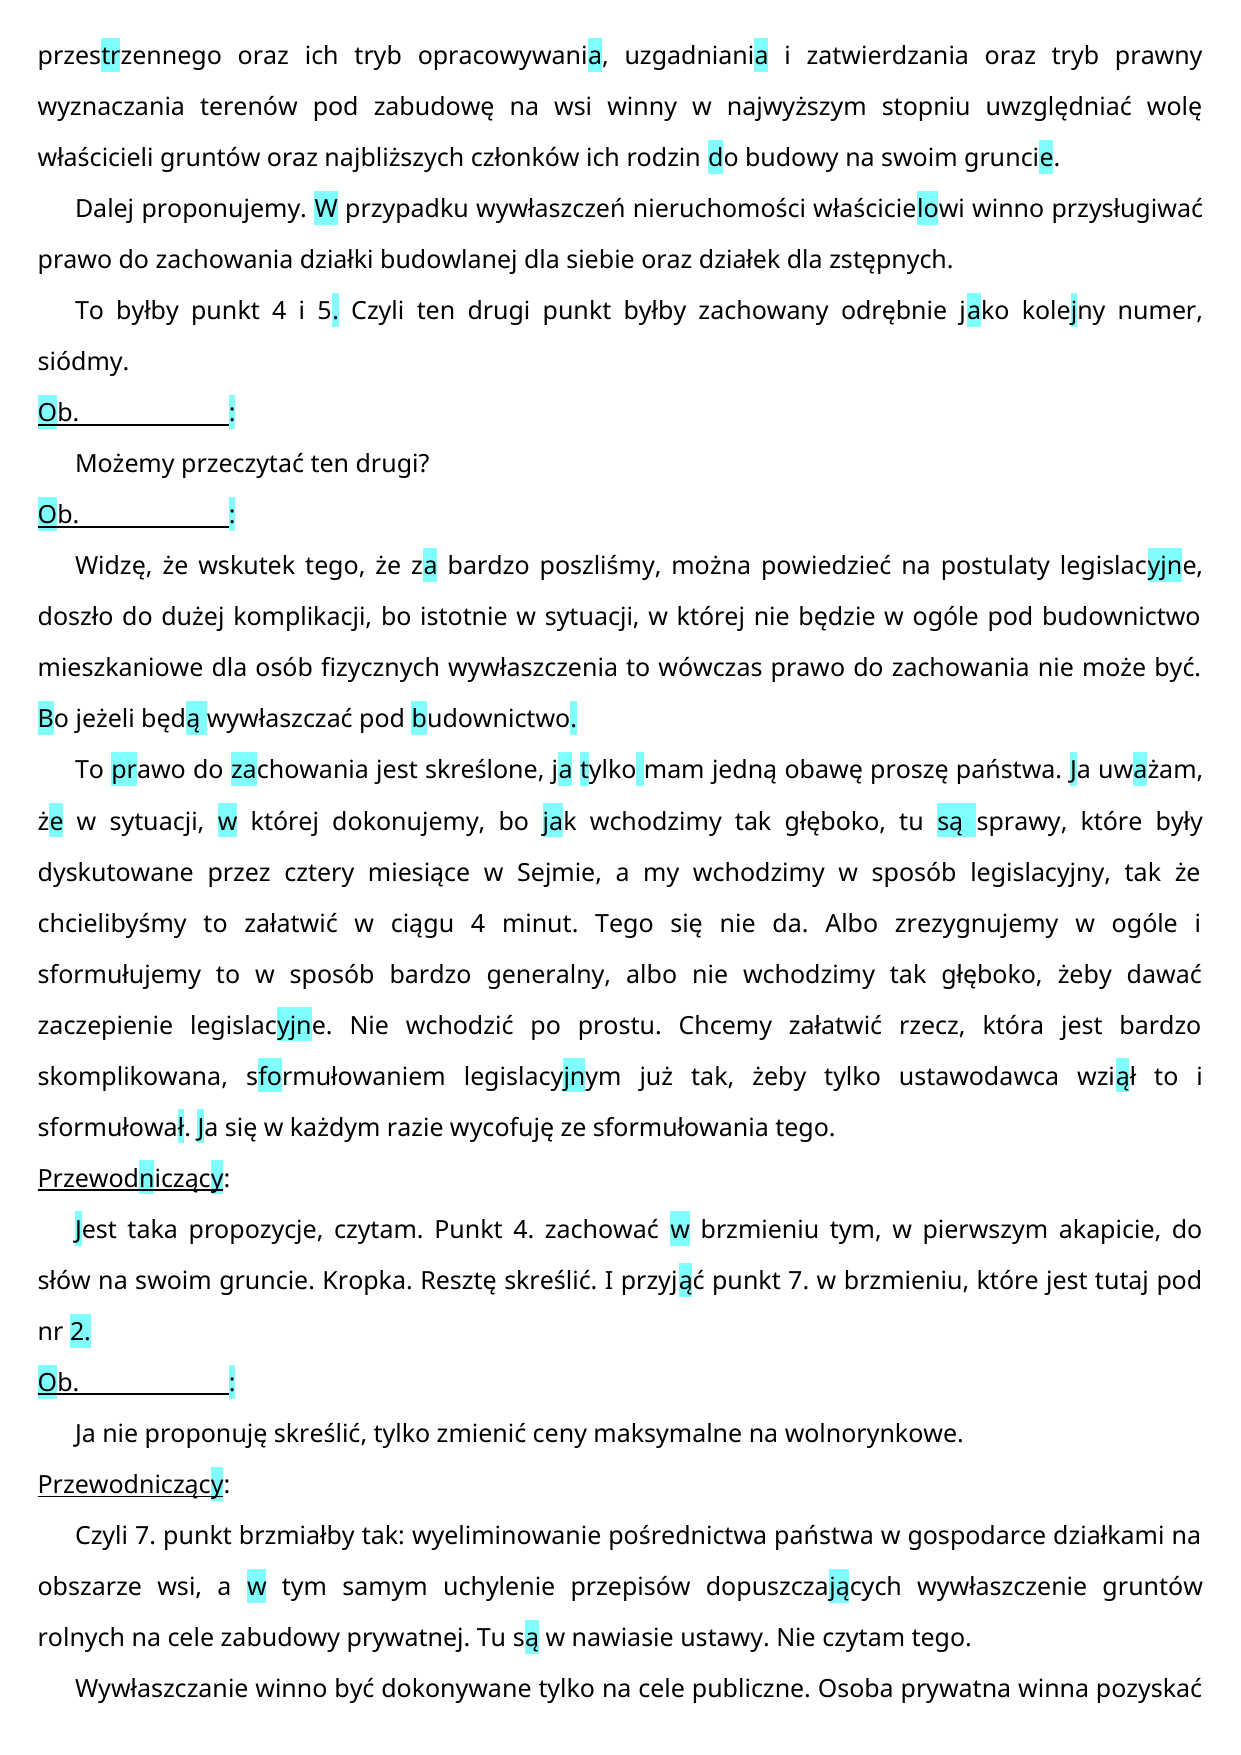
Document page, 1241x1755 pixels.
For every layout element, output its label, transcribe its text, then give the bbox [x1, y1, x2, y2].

text Możemy przeczytać ten drugi? [37, 446, 1203, 480]
text Dalej proponujemy. W przypadku wywłaszczeń nieruchomości właścicielowi winno przysługiwać prawo do zachowania działki budowlanej dla siebie oraz działek dla zstępnych. [37, 191, 1203, 276]
text Ob. : [37, 395, 1203, 429]
text przestrzennego oraz ich tryb opracowywania, uzgadniania i zatwierdzania oraz tryb prawny wyznaczania terenów pod zabudowę na wsi winny w najwyższym stopniu uwzględniać wolę właścicieli gruntów oraz najbliższych członków ich rodzin do budowy na swoim gruncie. [37, 37, 1203, 174]
text Przewodniczący: [37, 1160, 1203, 1194]
text Jest taka propozycje, czytam. Punkt 4. zachować w brzmieniu tym, w pierwszym akapicie, do słów na swoim gruncie. Kropka. Resztę skreślić. I przyjąć punkt 7. w brzmieniu, które jest tutaj pod nr 2. [37, 1211, 1203, 1348]
text Widzę, że wskutek tego, że za bardzo poszliśmy, można powiedzieć na postulaty legislacyjne, doszło do dużej komplikacji, bo istotnie w sytuacji, w której nie będzie w ogóle pod budownictwo mieszkaniowe dla osób fizycznych wywłaszczenia to wówczas prawo do zachowania nie może być. Bo jeżeli będą wywłaszczać pod budownictwo. [37, 548, 1203, 735]
text To prawo do zachowania jest skreślone, ja tylko mam jedną obawę proszę państwa. Ja uważam, że w sytuacji, w której dokonujemy, bo jak wchodzimy tak głęboko, tu są sprawy, które były dyskutowane przez cztery miesiące w Sejmie, a my wchodzimy w sposób legislacyjny, tak że chcielibyśmy to załatwić w ciągu 4 minut. Tego się nie da. Albo zrezygnujemy w ogóle i sformułujemy to w sposób bardzo generalny, albo nie wchodzimy tak głęboko, żeby dawać zaczepienie legislacyjne. Nie wchodzić po prostu. Chcemy załatwić rzecz, która jest bardzo skomplikowana, sformułowaniem legislacyjnym już tak, żeby tylko ustawodawca wziął to i sformułował. Ja się w każdym razie wycofuję ze sformułowania tego. [37, 752, 1203, 1143]
text To byłby punkt 4 i 5. Czyli ten drugi punkt byłby zachowany odrębnie jako kolejny numer, siódmy. [37, 293, 1203, 378]
text Ja nie proponuję skreślić, tylko zmienić ceny maksymalne na wolnorynkowe. [37, 1416, 1203, 1450]
text Ob. : [37, 1364, 1203, 1399]
text Przewodniczący: [37, 1467, 1203, 1501]
text Ob. : [37, 497, 1203, 531]
text Wywłaszczanie winno być dokonywane tylko na cele publiczne. Osoba prywatna winna pozyskać [37, 1671, 1203, 1705]
text Czyli 7. punkt brzmiałby tak: wyeliminowanie pośrednictwa państwa w gospodarce działkami na obszarze wsi, a w tym samym uchylenie przepisów dopuszczających wywłaszczenie gruntów rolnych na cele zabudowy prywatnej. Tu są w nawiasie ustawy. Nie czytam tego. [37, 1518, 1203, 1654]
